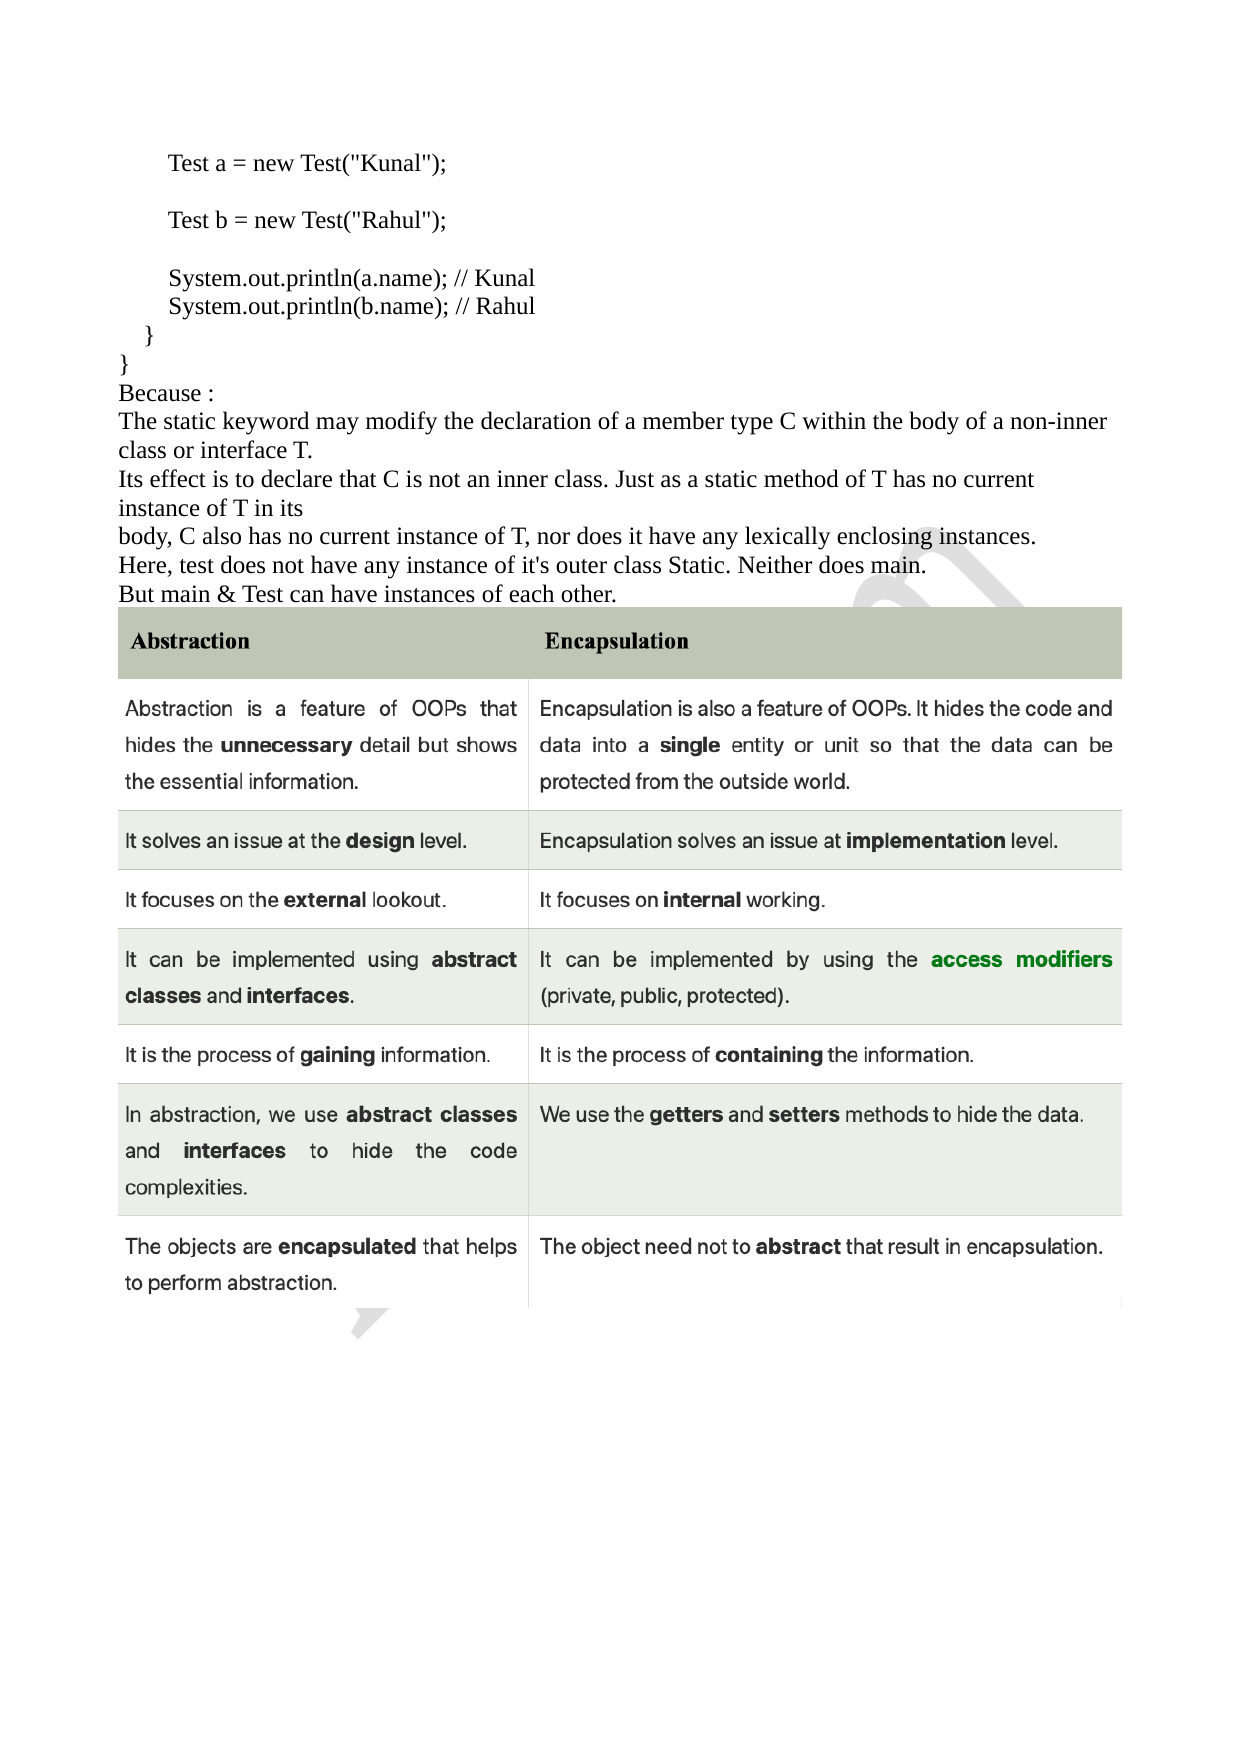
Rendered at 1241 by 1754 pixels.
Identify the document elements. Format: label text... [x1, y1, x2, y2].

text Here, test does not have any instance of it's outer class Static. Neither does main. [118, 550, 901, 579]
text But main & Test can have instances of each other. [118, 579, 865, 607]
text System.out.println(a.name); // Kunal [118, 263, 1122, 291]
text Test a = new Test("Kunal"); [118, 148, 1122, 176]
text Test b = new Test("Rahul"); [118, 205, 1122, 234]
text [905, 579, 995, 607]
text Its effect is to declare that C is not an inner class. Just as a static method of T has no current instance of T in its [118, 464, 1122, 521]
text } [118, 320, 1122, 349]
picture [118, 607, 1123, 1308]
text body, C also has no current instance of T, nor does it have any lexically enclosing instances. [118, 521, 1122, 550]
text Because : [118, 378, 1122, 406]
text [998, 579, 1122, 607]
text The static keyword may modify the declaration of a member type C within the body of a non-inner class or interface T. [118, 406, 1122, 464]
text Here, test does not have any instance of it's outer class Static. Neither does main. [969, 550, 1122, 579]
text } [118, 349, 1122, 378]
text System.out.println(b.name); // Rahul [118, 291, 1122, 320]
